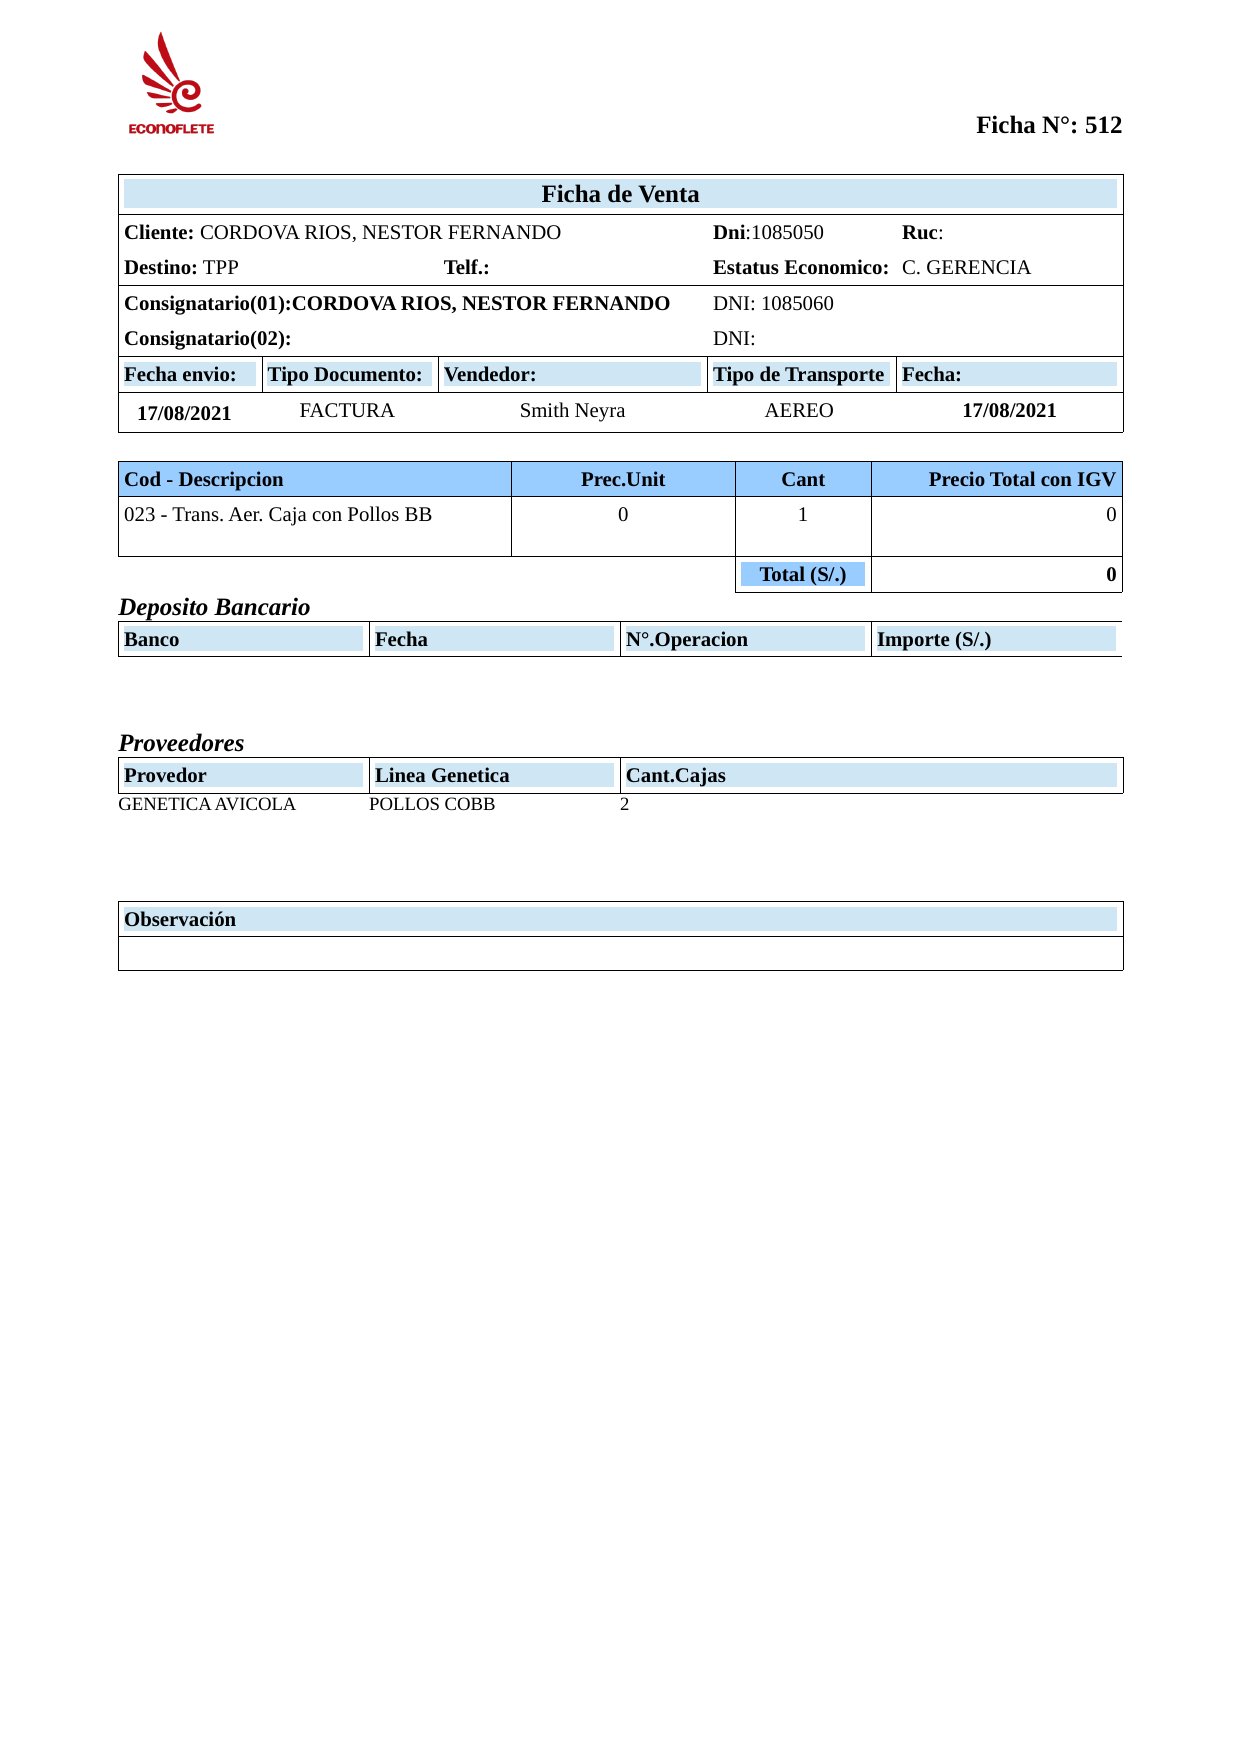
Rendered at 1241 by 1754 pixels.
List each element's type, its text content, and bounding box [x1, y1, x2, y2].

table_header Precio Total con IGV [872, 462, 1122, 496]
table_cell DNI: [707, 321, 1123, 356]
table_header Importe (S/.) [872, 622, 1122, 656]
table_cell [620, 680, 871, 704]
table_cell 17/08/2021 [896, 393, 1123, 432]
table_cell GENETICA AVICOLA [118, 794, 369, 814]
table_cell [118, 858, 369, 879]
table_cell [369, 705, 620, 728]
table_header Prec.Unit [512, 462, 735, 496]
table_cell 2 [620, 794, 1123, 814]
table_header Cod - Descripcion [119, 462, 511, 496]
table_cell 0 [512, 497, 735, 556]
table_cell [118, 815, 369, 836]
table_cell [620, 815, 1123, 836]
table_cell [369, 657, 620, 680]
table_cell [871, 657, 1122, 680]
table_header Cant [736, 462, 871, 496]
table_header Ficha de Venta [119, 175, 1123, 214]
table_header Fecha [370, 622, 620, 656]
table_cell [369, 858, 620, 879]
table_cell [620, 705, 871, 728]
table_cell [369, 879, 620, 901]
table_cell [118, 705, 369, 728]
table_cell 0 [872, 497, 1122, 556]
table_cell C. GERENCIA [896, 249, 1123, 285]
table_cell Estatus Economico: [707, 249, 896, 285]
table_cell [118, 657, 369, 680]
table_cell [369, 680, 620, 704]
table_header N°.Operacion [621, 622, 871, 656]
table_cell [118, 557, 511, 592]
table_cell Total (S/.) [736, 557, 871, 592]
table_cell AEREO [707, 393, 896, 432]
table_cell Telf.: [438, 249, 707, 285]
table_cell Cliente: CORDOVA RIOS, NESTOR FERNANDO [119, 215, 707, 249]
table_cell [119, 937, 1123, 969]
table_cell Vendedor: [439, 357, 707, 392]
table_cell [620, 836, 1123, 858]
table_cell [871, 680, 1122, 704]
table_cell Consignatario(02): [119, 321, 707, 356]
table_cell Consignatario(01):CORDOVA RIOS, NESTOR FERNANDO [119, 286, 707, 321]
table_cell [620, 858, 1123, 879]
table_cell 023 - Trans. Aer. Caja con Pollos BB [119, 497, 511, 556]
table_header Observación [119, 902, 1123, 936]
table_cell [620, 879, 1123, 901]
table_cell [118, 879, 369, 901]
table_cell 17/08/2021 [119, 393, 262, 432]
table_cell Ruc: [896, 215, 1123, 249]
table_cell Tipo Documento: [263, 357, 438, 392]
table_cell [871, 705, 1122, 728]
table_cell Dni:1085050 [707, 215, 896, 249]
table_header Banco [119, 622, 369, 656]
table_header Cant.Cajas [621, 758, 1123, 793]
table_header Provedor [119, 758, 369, 793]
table_cell [118, 680, 369, 704]
text Proveedores [118, 728, 1122, 757]
table_cell Fecha envio: [119, 357, 262, 392]
table_cell FACTURA [262, 393, 438, 432]
table_cell [118, 836, 369, 858]
picture [118, 31, 225, 134]
table_cell Tipo de Transporte [708, 357, 896, 392]
table_cell [511, 557, 735, 592]
text Deposito Bancario [118, 592, 1122, 621]
table_cell Fecha: [897, 357, 1123, 392]
table_cell [369, 836, 620, 858]
table_cell Smith Neyra [438, 393, 707, 432]
table_header Linea Genetica [370, 758, 620, 793]
table_cell [369, 815, 620, 836]
table_cell POLLOS COBB [369, 794, 620, 814]
table_cell DNI: 1085060 [707, 286, 1123, 321]
table_cell 1 [736, 497, 871, 556]
table_cell Destino: TPP [119, 249, 438, 285]
table_cell 0 [872, 557, 1122, 592]
table_cell [620, 657, 871, 680]
